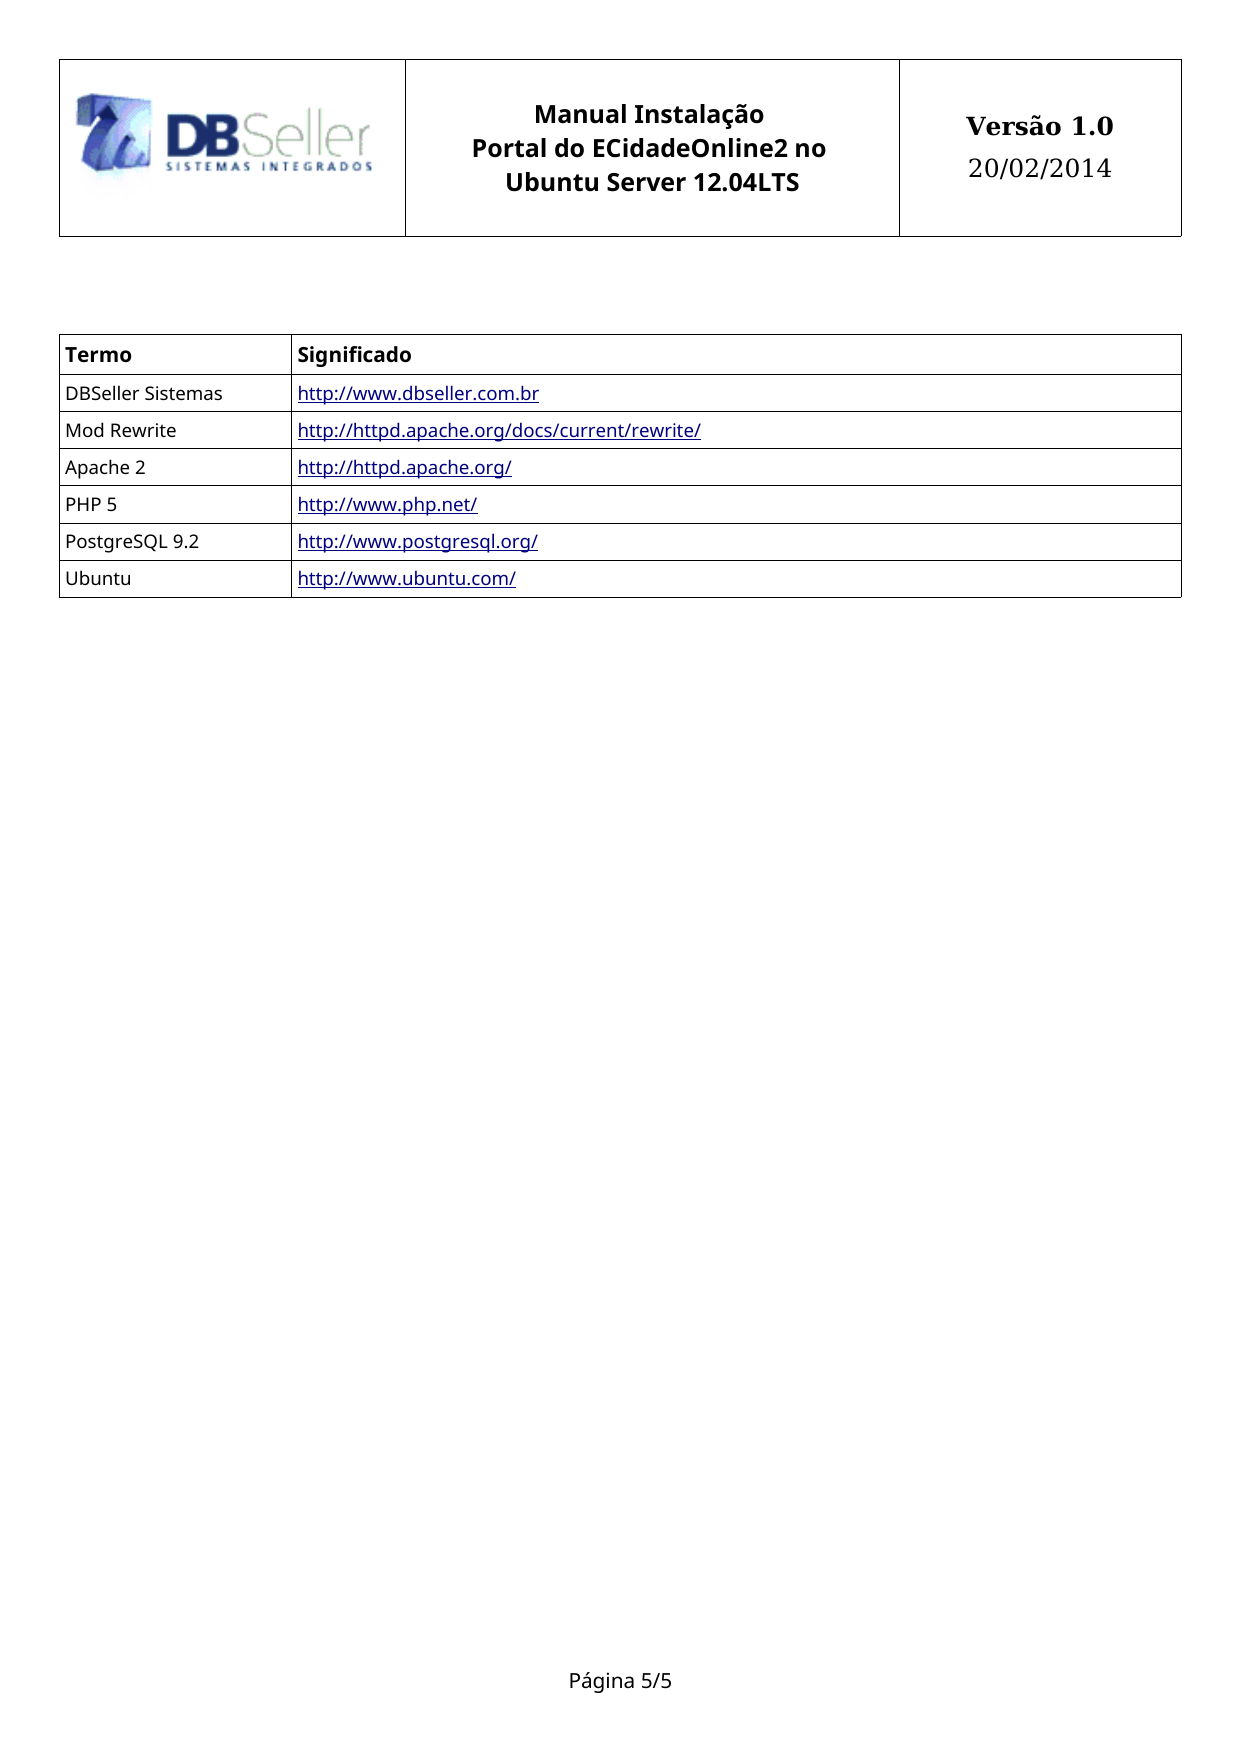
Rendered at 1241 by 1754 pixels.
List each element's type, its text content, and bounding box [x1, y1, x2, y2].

table_cell http://www.postgresql.org/ [292, 524, 1181, 560]
table_cell http://www.ubuntu.com/ [292, 561, 1181, 597]
table_cell http://www.php.net/ [292, 486, 1181, 523]
table_cell DBSeller Sistemas [60, 375, 291, 411]
table_cell Ubuntu [60, 561, 291, 597]
table_cell Mod Rewrite [60, 412, 291, 448]
table_cell http://httpd.apache.org/docs/current/rewrite/ [292, 412, 1181, 448]
table_cell http://www.dbseller.com.br [292, 375, 1181, 411]
table_cell Apache 2 [60, 449, 291, 485]
table_cell PostgreSQL 9.2 [60, 524, 291, 560]
table_header Termo [60, 335, 291, 374]
picture [73, 92, 380, 201]
table_header Significado [292, 335, 1181, 374]
table_cell http://httpd.apache.org/ [292, 449, 1181, 485]
table_cell PHP 5 [60, 486, 291, 523]
